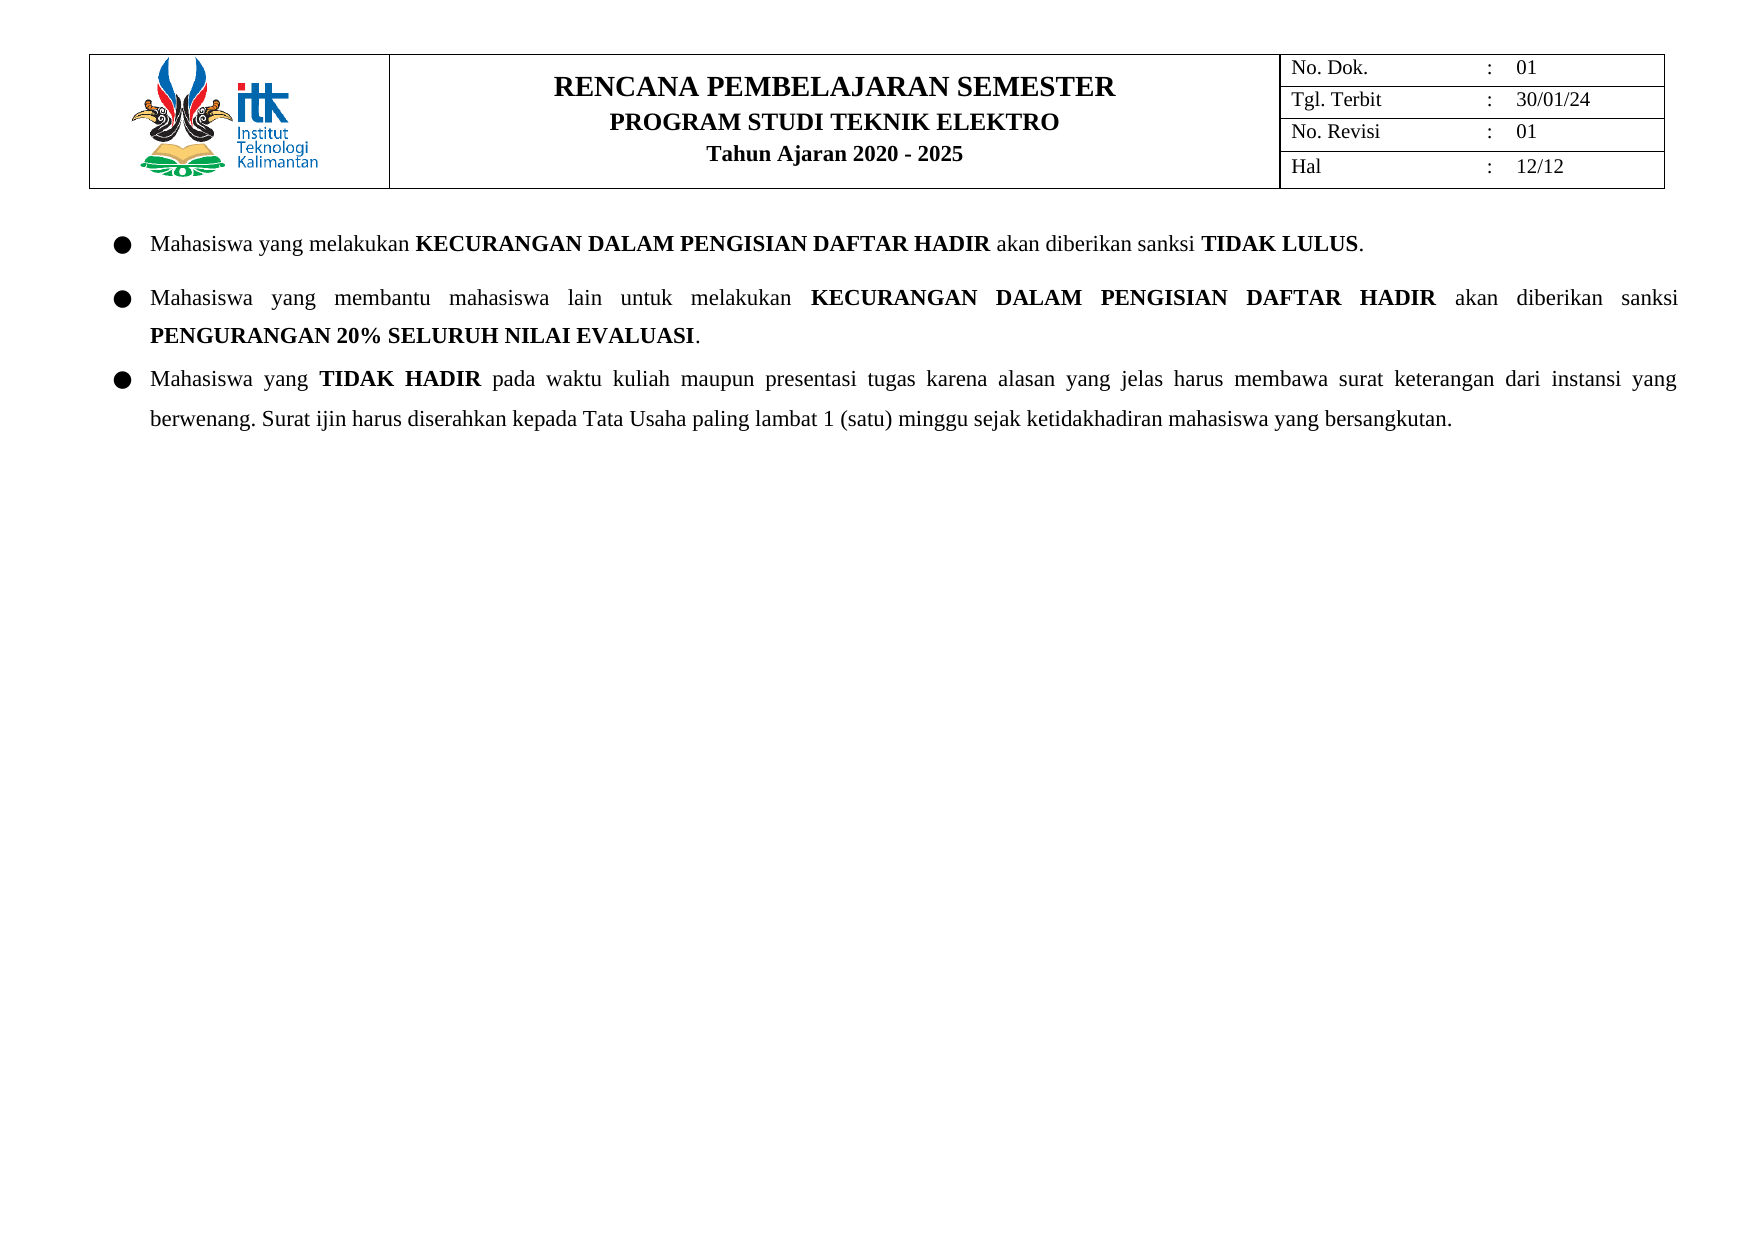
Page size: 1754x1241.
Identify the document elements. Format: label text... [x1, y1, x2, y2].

picture [127, 55, 322, 181]
list Mahasiswa yang TIDAK HADIR pada waktu kuliah maupun presentasi tugas karena alasan yang jelas harus membawa surat keterangan dari instansi yang berwenang. Surat ijin harus diserahkan kepada Tata Usaha paling lambat 1 (satu) minggu sejak ketidakhadiran mahasiswa yang bersangkutan. [112, 352, 1679, 431]
list Mahasiswa yang melakukan KECURANGAN DALAM PENGISIAN DAFTAR HADIR akan diberikan sanksi TIDAK LULUS. [112, 217, 1679, 264]
list Mahasiswa yang membantu mahasiswa lain untuk melakukan KECURANGAN DALAM PENGISIAN DAFTAR HADIR akan diberikan sanksi PENGURANGAN 20% SELURUH NILAI EVALUASI. [112, 271, 1679, 348]
